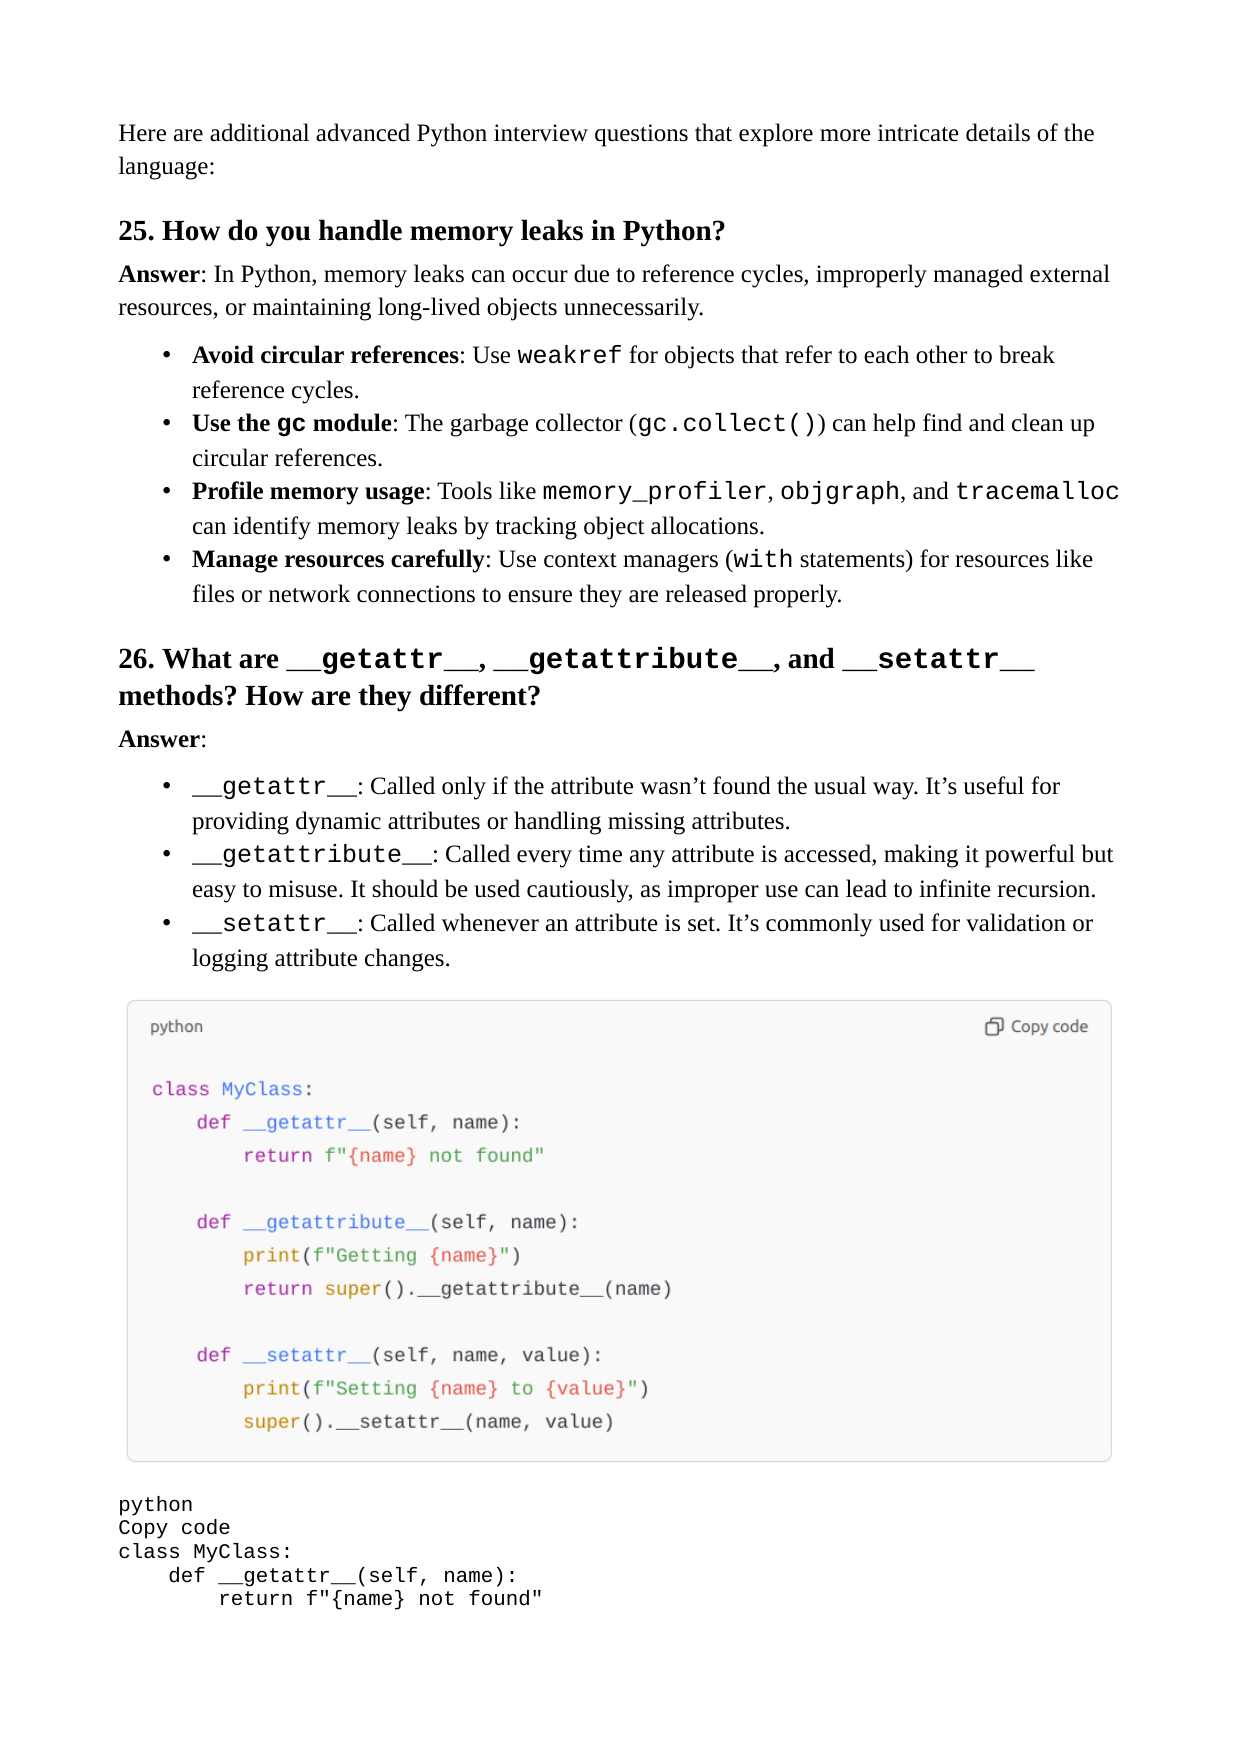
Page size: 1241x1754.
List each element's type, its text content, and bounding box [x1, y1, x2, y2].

list Avoid circular references: Use weakref for objects that refer to each other to break reference cycles. [162, 340, 1122, 404]
list Use the gc module: The garbage collector (gc.collect()) can help find and clean up circular references. [162, 408, 1122, 472]
text Answer: In Python, memory leaks can occur due to reference cycles, improperly managed external resources, or maintaining long-lived objects unnecessarily. [118, 259, 1122, 321]
picture [118, 990, 1123, 1471]
text class MyClass: [118, 1541, 1122, 1565]
list __setattr__: Called whenever an attribute is set. It’s commonly used for validation or logging attribute changes. [162, 908, 1122, 971]
text Here are additional advanced Python interview questions that explore more intricate details of the language: [118, 118, 1122, 180]
text def __getattr__(self, name): [118, 1565, 1122, 1588]
text return f"{name} not found" [118, 1588, 1122, 1612]
text Answer: [118, 724, 1122, 752]
list Manage resources carefully: Use context managers (with statements) for resources like files or network connections to ensure they are released properly. [162, 544, 1122, 608]
text Copy code [118, 1517, 1122, 1541]
subtitle 25. How do you handle memory leaks in Python? [118, 213, 1122, 247]
list __getattribute__: Called every time any attribute is accessed, making it powerful but easy to misuse. It should be used cautiously, as improper use can lead to infinite recursion. [162, 839, 1122, 903]
text python [118, 1494, 1122, 1517]
subtitle 26. What are __getattr__, __getattribute__, and __setattr__ methods? How are they different? [118, 642, 1122, 711]
list Profile memory usage: Tools like memory_profiler, objgraph, and tracemalloc can identify memory leaks by tracking object allocations. [162, 476, 1122, 540]
list __getattr__: Called only if the attribute wasn’t found the usual way. It’s useful for providing dynamic attributes or handling missing attributes. [162, 771, 1122, 835]
